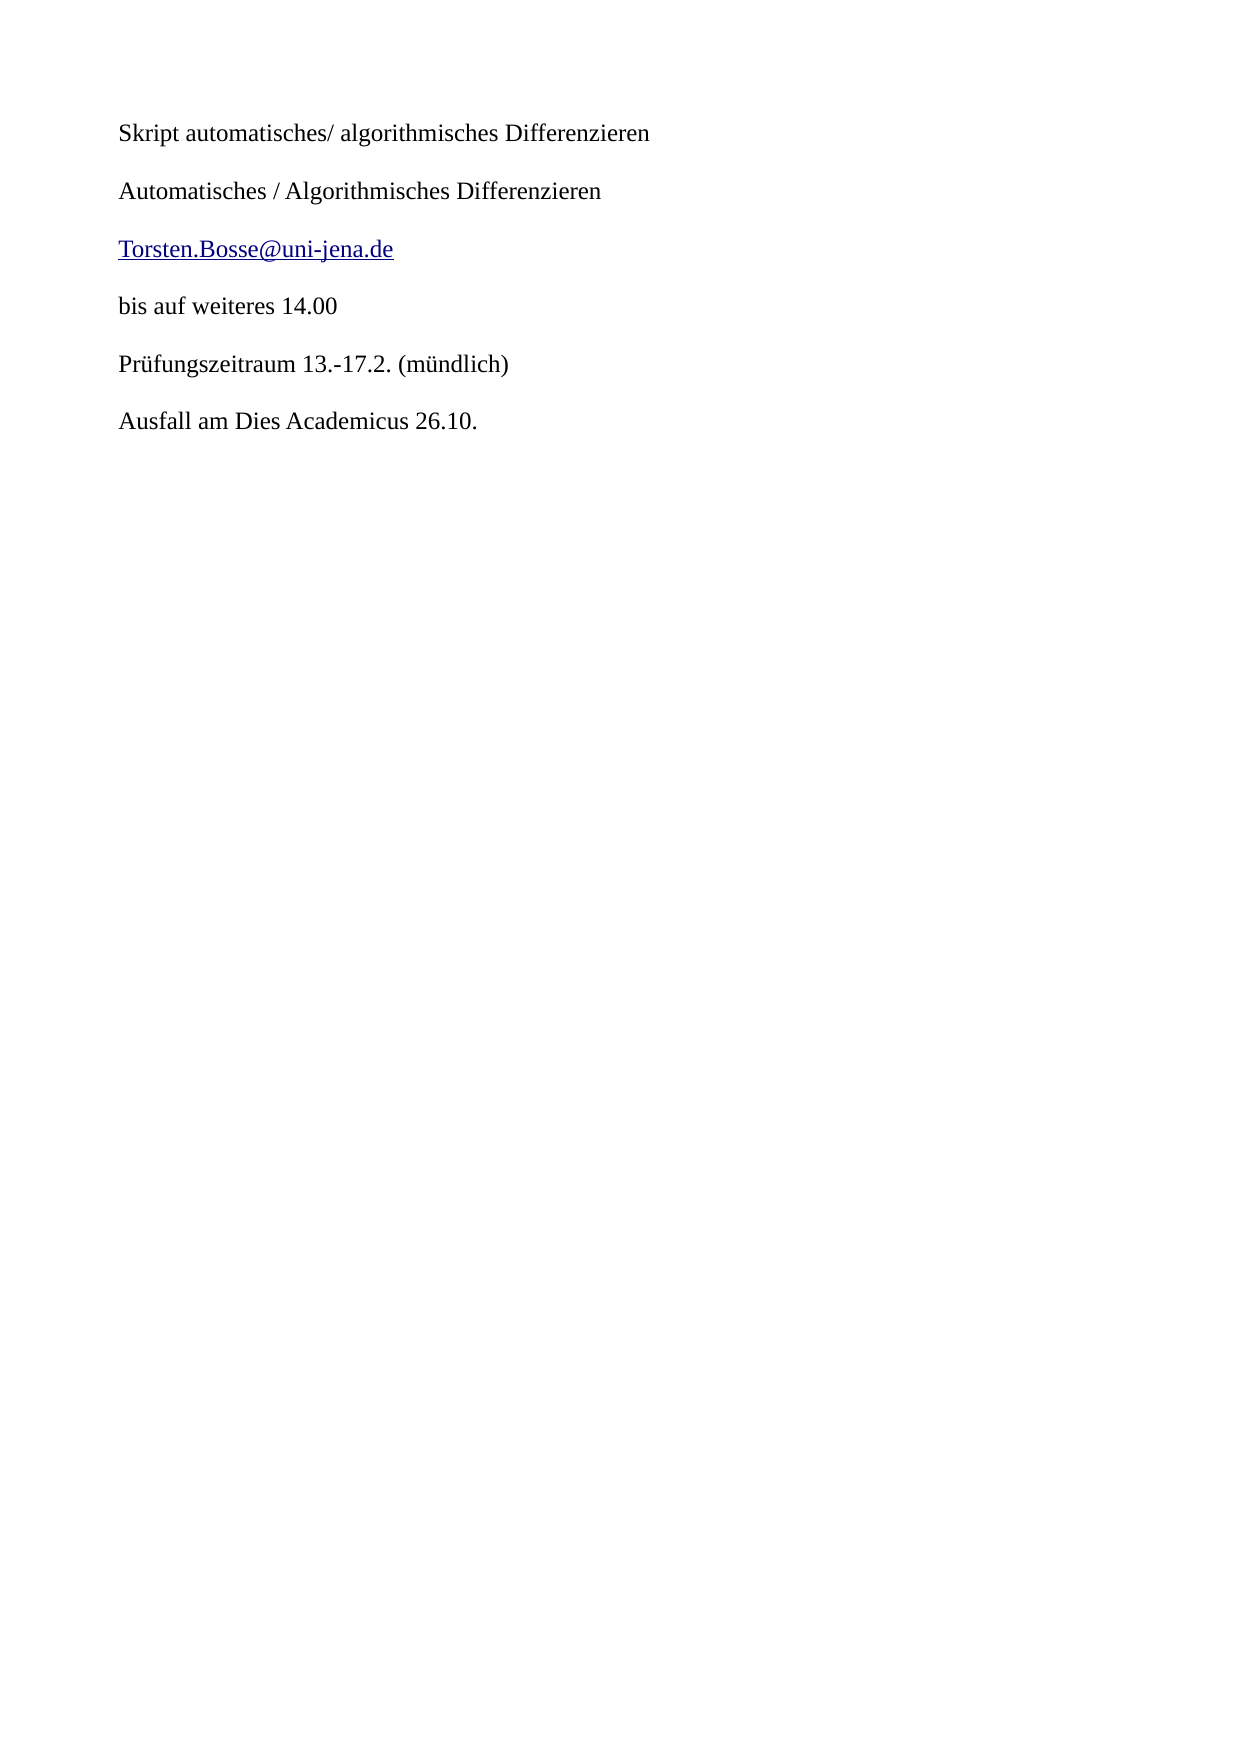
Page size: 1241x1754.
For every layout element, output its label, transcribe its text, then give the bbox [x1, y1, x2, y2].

text Torsten.Bosse@uni-jena.de [118, 234, 1122, 263]
text bis auf weiteres 14.00 [118, 291, 1122, 320]
text Prüfungszeitraum 13.-17.2. (mündlich) [118, 349, 1122, 378]
text Automatisches / Algorithmisches Differenzieren [118, 176, 1122, 205]
text Ausfall am Dies Academicus 26.10. [118, 406, 1122, 435]
